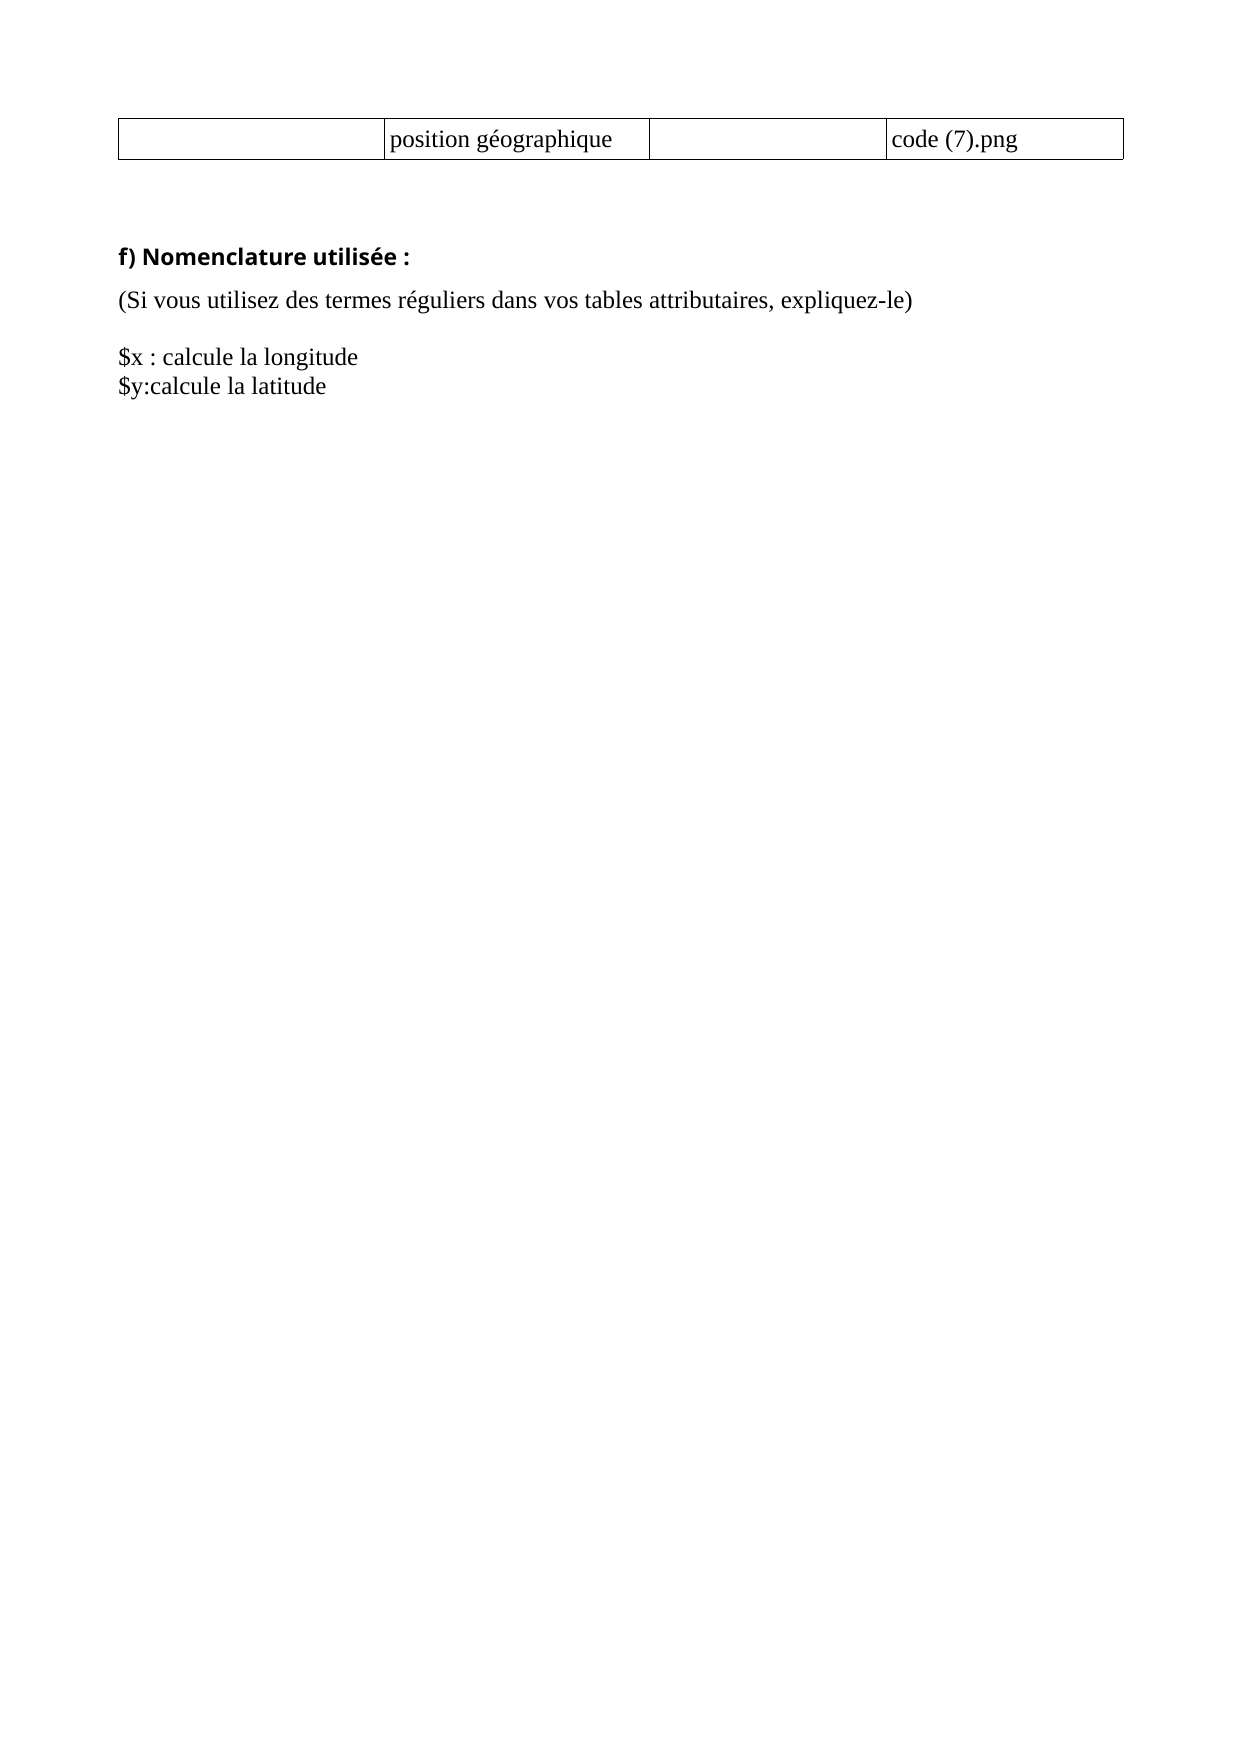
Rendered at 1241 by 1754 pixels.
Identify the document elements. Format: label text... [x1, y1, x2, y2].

table_cell [119, 119, 384, 158]
table_cell position géographique [385, 119, 649, 158]
table_cell code (7).png [887, 119, 1123, 158]
text $x : calcule la longitude [118, 342, 1122, 371]
text $y:calcule la latitude [118, 371, 1122, 400]
subtitle Nomenclature utilisée : [118, 241, 1122, 272]
table_cell [650, 119, 886, 158]
text (Si vous utilisez des termes réguliers dans vos tables attributaires, expliquez-le) [118, 285, 1122, 313]
